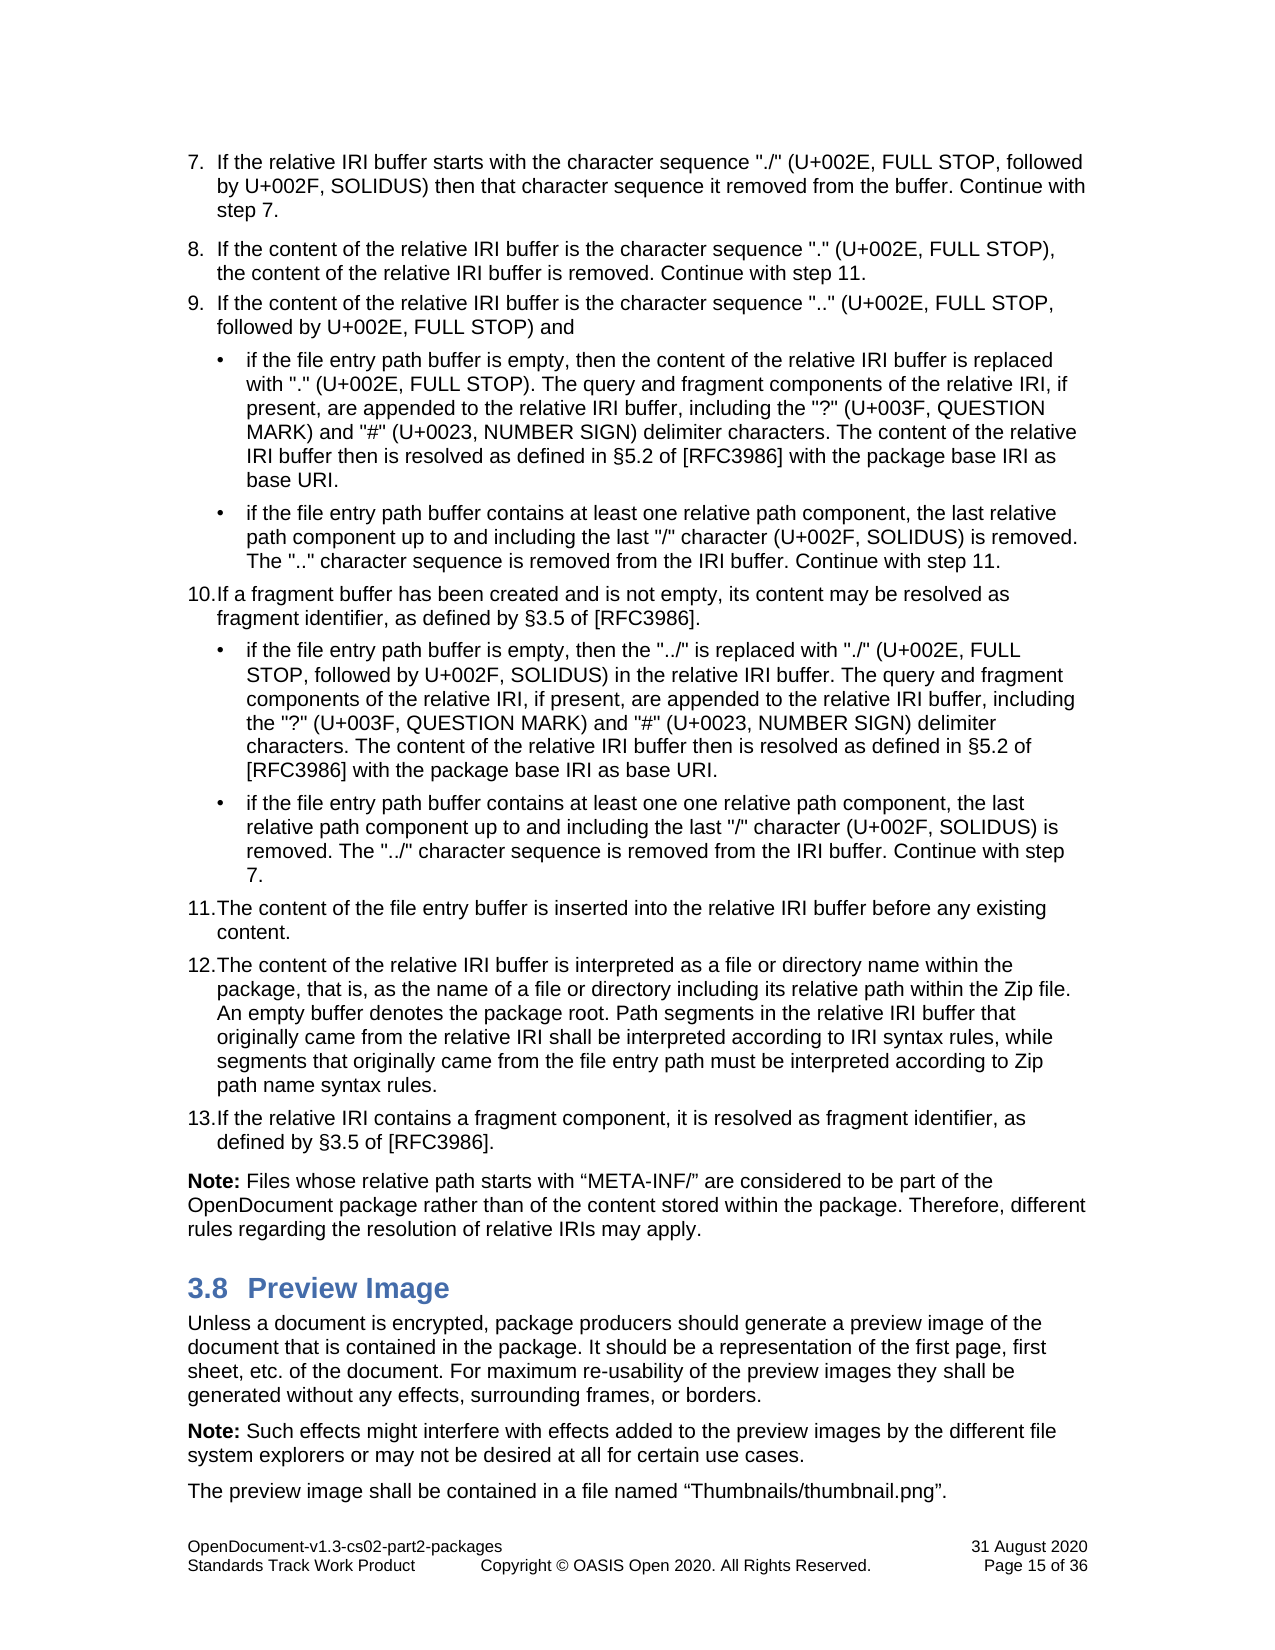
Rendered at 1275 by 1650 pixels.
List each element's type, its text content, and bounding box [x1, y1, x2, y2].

list if the file entry path buffer contains at least one one relative path component, the last relative path component up to and including the last "/" character (U+002F, SOLIDUS) is removed. The "../" character sequence is removed from the IRI buffer. Continue with step 7. [217, 791, 1088, 887]
text Note: Files whose relative path starts with “META-INF/” are considered to be part of the OpenDocument package rather than of the content stored within the package. Therefore, different rules regarding the resolution of relative IRIs may apply. [187, 1168, 1088, 1240]
list If a fragment buffer has been created and is not empty, its content may be resolved as fragment identifier, as defined by §3.5 of [RFC3986]. [187, 581, 1088, 629]
text Unless a document is encrypted, package producers should generate a preview image of the document that is contained in the package. It should be a representation of the first page, first sheet, etc. of the document. For maximum re-usability of the preview images they shall be generated without any effects, surrounding frames, or borders. [187, 1311, 1088, 1407]
list If the relative IRI buffer starts with the character sequence "./" (U+002E, FULL STOP, followed by U+002F, SOLIDUS) then that character sequence it removed from the buffer. Continue with step 7. [187, 150, 1088, 222]
text Note: Such effects might interfere with effects added to the preview images by the different file system explorers or may not be desired at all for certain use cases. [187, 1419, 1088, 1467]
list if the file entry path buffer is empty, then the content of the relative IRI buffer is replaced with "." (U+002E, FULL STOP). The query and fragment components of the relative IRI, if present, are appended to the relative IRI buffer, including the "?" (U+003F, QUESTION MARK) and "#" (U+0023, NUMBER SIGN) delimiter characters. The content of the relative IRI buffer then is resolved as defined in §5.2 of [RFC3986] with the package base IRI as base URI. [217, 348, 1088, 492]
list The content of the relative IRI buffer is interpreted as a file or directory name within the package, that is, as the name of a file or directory including its relative path within the Zip file. An empty buffer denotes the package root. Path segments in the relative IRI buffer that originally came from the relative IRI shall be interpreted according to IRI syntax rules, while segments that originally came from the file entry path must be interpreted according to Zip path name syntax rules. [187, 953, 1088, 1097]
list The content of the file entry buffer is inserted into the relative IRI buffer before any existing content. [187, 896, 1088, 944]
list if the file entry path buffer is empty, then the "../" is replaced with "./" (U+002E, FULL STOP, followed by U+002F, SOLIDUS) in the relative IRI buffer. The query and fragment components of the relative IRI, if present, are appended to the relative IRI buffer, including the "?" (U+003F, QUESTION MARK) and "#" (U+0023, NUMBER SIGN) delimiter characters. The content of the relative IRI buffer then is resolved as defined in §5.2 of [RFC3986] with the package base IRI as base URI. [217, 638, 1088, 782]
list If the relative IRI contains a fragment component, it is resolved as fragment identifier, as defined by §3.5 of [RFC3986]. [187, 1106, 1088, 1153]
list If the content of the relative IRI buffer is the character sequence "." (U+002E, FULL STOP), the content of the relative IRI buffer is removed. Continue with step 11. [187, 237, 1088, 285]
subtitle Preview Image [187, 1271, 1088, 1305]
list if the file entry path buffer contains at least one relative path component, the last relative path component up to and including the last "/" character (U+002F, SOLIDUS) is removed. The ".." character sequence is removed from the IRI buffer. Continue with step 11. [217, 501, 1088, 572]
text The preview image shall be contained in a file named “Thumbnails/thumbnail.png”. [187, 1479, 1088, 1503]
list If the content of the relative IRI buffer is the character sequence ".." (U+002E, FULL STOP, followed by U+002E, FULL STOP) and [187, 291, 1088, 339]
